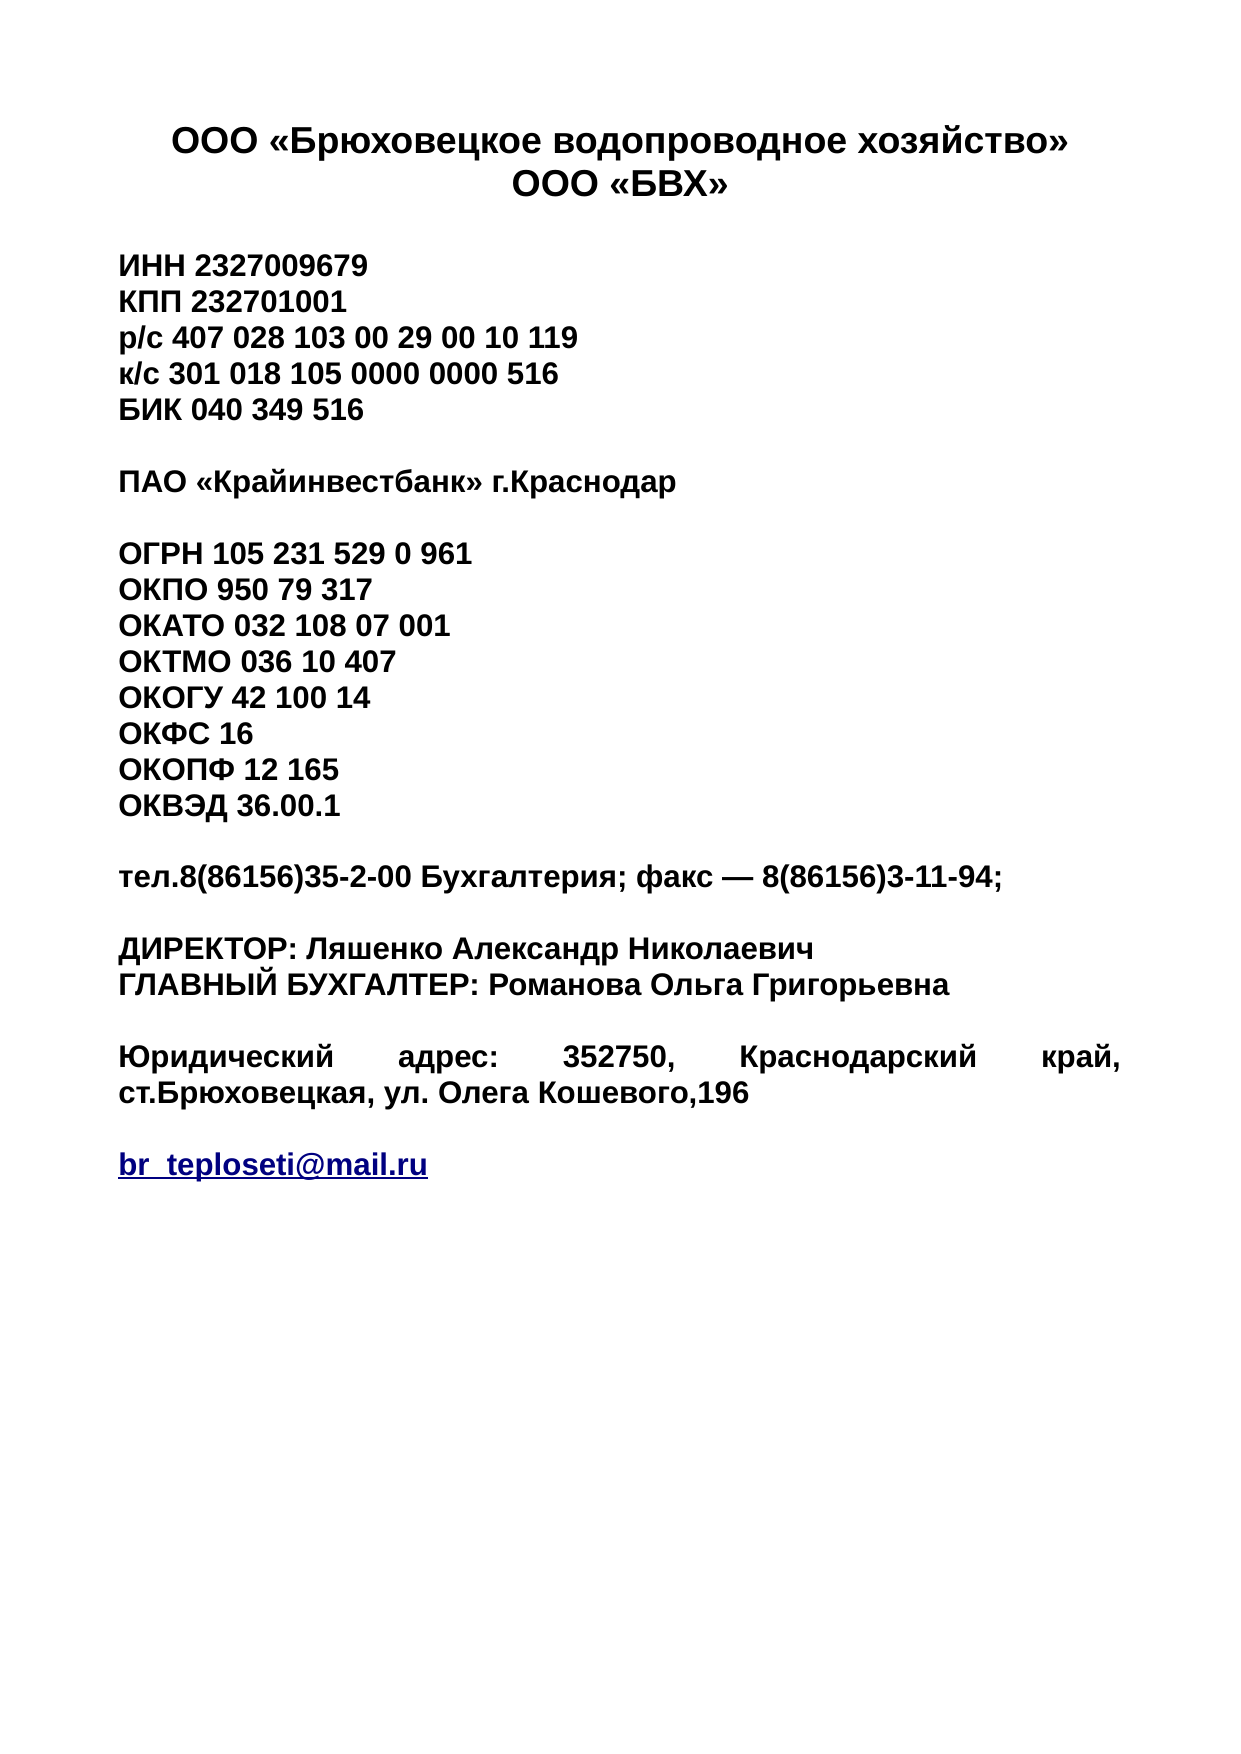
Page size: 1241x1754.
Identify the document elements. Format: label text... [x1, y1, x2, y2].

text р/с 407 028 103 00 29 00 10 119 [118, 319, 1122, 355]
text ОКВЭД 36.00.1 [118, 787, 1122, 822]
text ПАО «Крайинвестбанк» г.Краснодар [118, 463, 1122, 499]
text ООО «Брюховецкое водопроводное хозяйство» [118, 118, 1122, 161]
text br_teploseti@mail.ru [118, 1146, 1122, 1182]
text ИНН 2327009679 [118, 247, 1122, 283]
text тел.8(86156)35-2-00 Бухгалтерия; факс — 8(86156)3-11-94; [118, 858, 1122, 894]
text БИК 040 349 516 [118, 391, 1122, 427]
text ОКОГУ 42 100 14 [118, 679, 1122, 715]
text ОКТМО 036 10 407 [118, 643, 1122, 679]
text ГЛАВНЫЙ БУХГАЛТЕР: Романова Ольга Григорьевна [118, 966, 1122, 1002]
text ДИРЕКТОР: Ляшенко Александр Николаевич [118, 930, 1122, 966]
text ОКФС 16 [118, 715, 1122, 751]
text к/с 301 018 105 0000 0000 516 [118, 355, 1122, 391]
text КПП 232701001 [118, 283, 1122, 319]
text ООО «БВХ» [118, 161, 1122, 204]
text ОКОПФ 12 165 [118, 751, 1122, 787]
text Юридический адрес: 352750, Краснодарский край, ст.Брюховецкая, ул. Олега Кошевого,196 [118, 1038, 1122, 1110]
text ОКАТО 032 108 07 001 [118, 607, 1122, 643]
text ОГРН 105 231 529 0 961 [118, 535, 1122, 571]
text ОКПО 950 79 317 [118, 571, 1122, 607]
